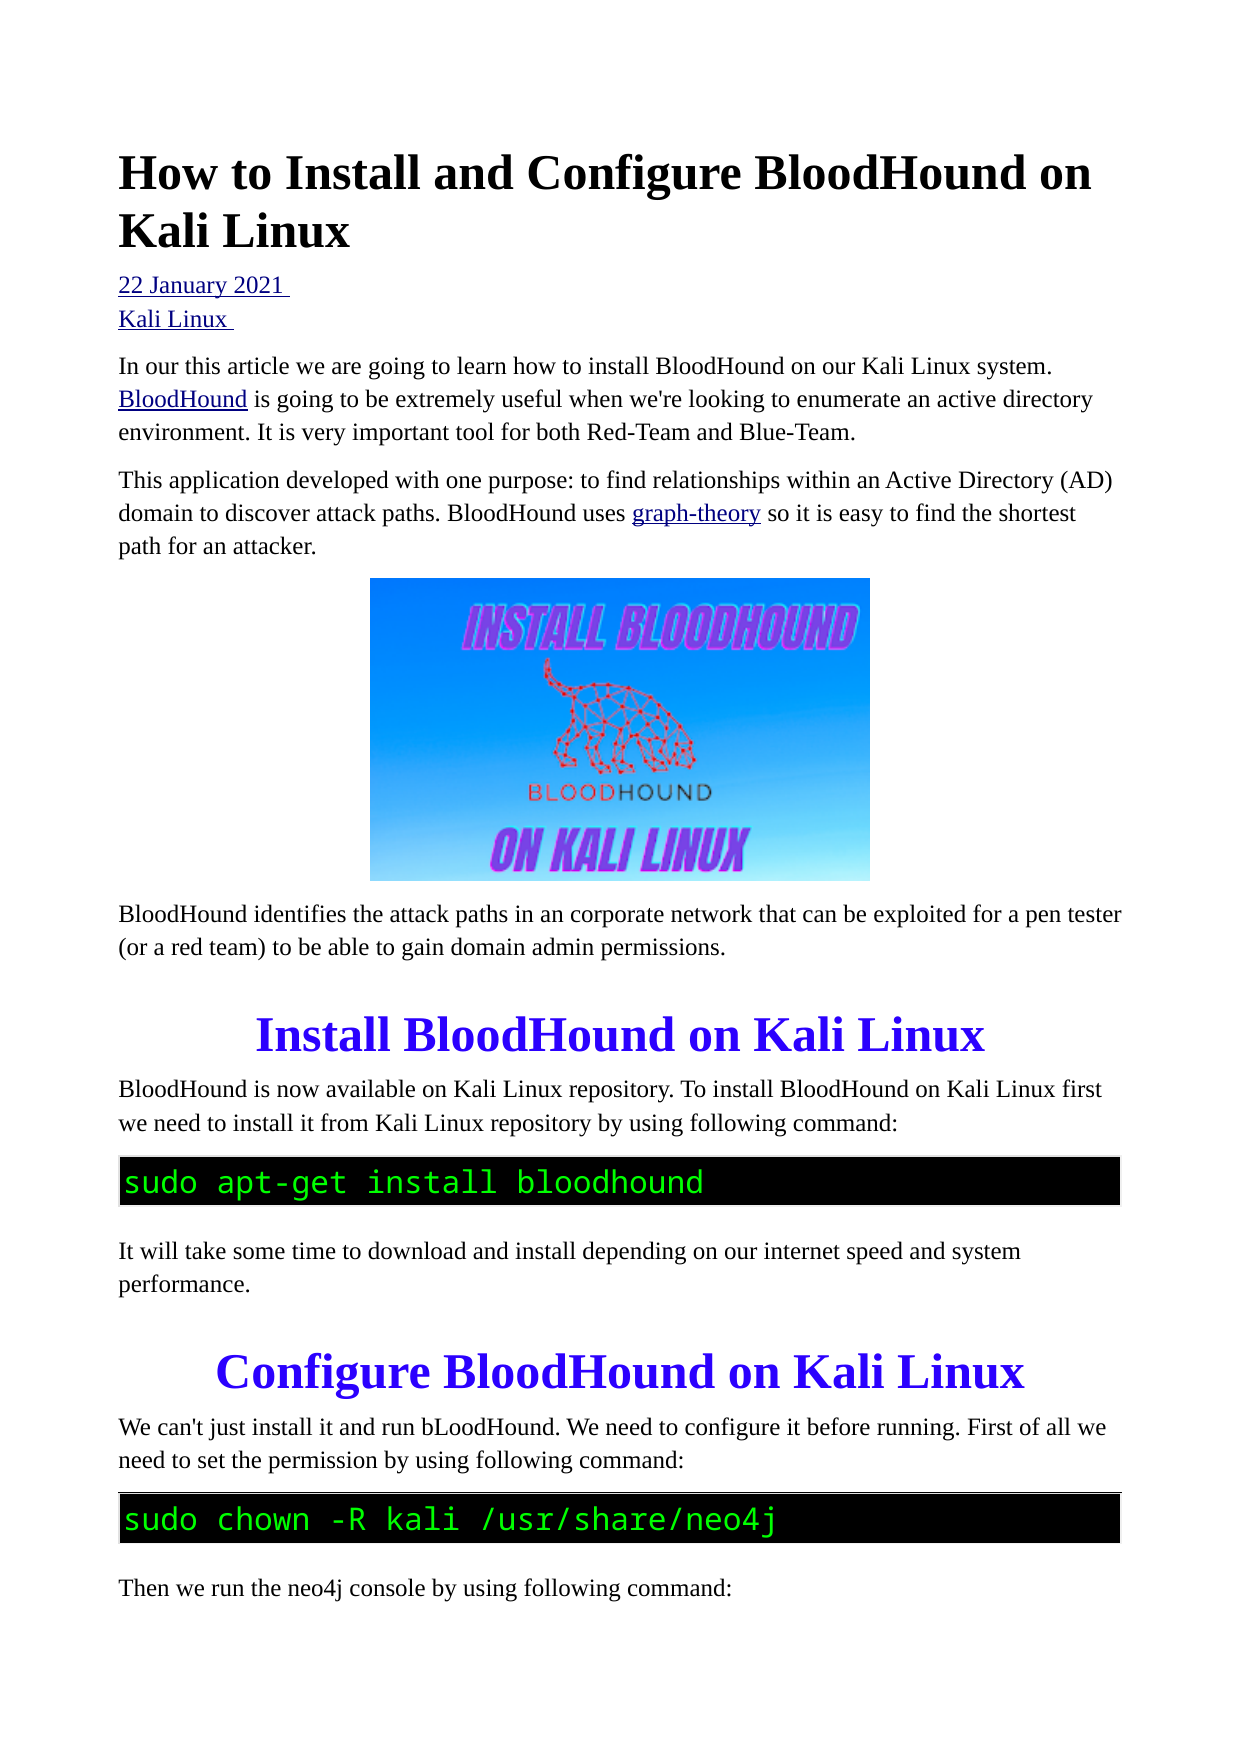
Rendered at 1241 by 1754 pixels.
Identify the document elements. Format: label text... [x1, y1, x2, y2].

text BloodHound identifies the attack paths in an corporate network that can be exploited for a pen tester (or a red team) to be able to gain domain admin permissions. [118, 899, 1122, 961]
text Kali Linux [118, 304, 1122, 332]
picture [370, 578, 870, 881]
text 22 January 2021 [118, 271, 1122, 299]
text It will take some time to download and install depending on our internet speed and system performance. [118, 1236, 1122, 1298]
text Then we run the neo4j console by using following command: [118, 1573, 1122, 1602]
text sudo apt-get install bloodhound [120, 1157, 1120, 1205]
text This application developed with one purpose: to find relationships within an Active Directory (AD) domain to discover attack paths. BloodHound uses graph-theory so it is easy to find the shortest path for an attacker. [118, 465, 1122, 560]
subtitle Configure BloodHound on Kali Linux [118, 1342, 1122, 1399]
subtitle How to Install and Configure BloodHound on Kali Linux [118, 143, 1122, 258]
text sudo chown -R kali /usr/share/neo4j [120, 1494, 1120, 1543]
text In our this article we are going to learn how to install BloodHound on our Kali Linux system. BloodHound is going to be extremely useful when we're looking to enumerate an active directory environment. It is very important tool for both Red-Team and Blue-Team. [118, 351, 1122, 446]
text We can't just install it and run bLoodHound. We need to configure it before running. First of all we need to set the permission by using following command: [118, 1412, 1122, 1474]
subtitle Install BloodHound on Kali Linux [118, 1004, 1122, 1062]
text BloodHound is now available on Kali Linux repository. To install BloodHound on Kali Linux first we need to install it from Kali Linux repository by using following command: [118, 1074, 1122, 1136]
